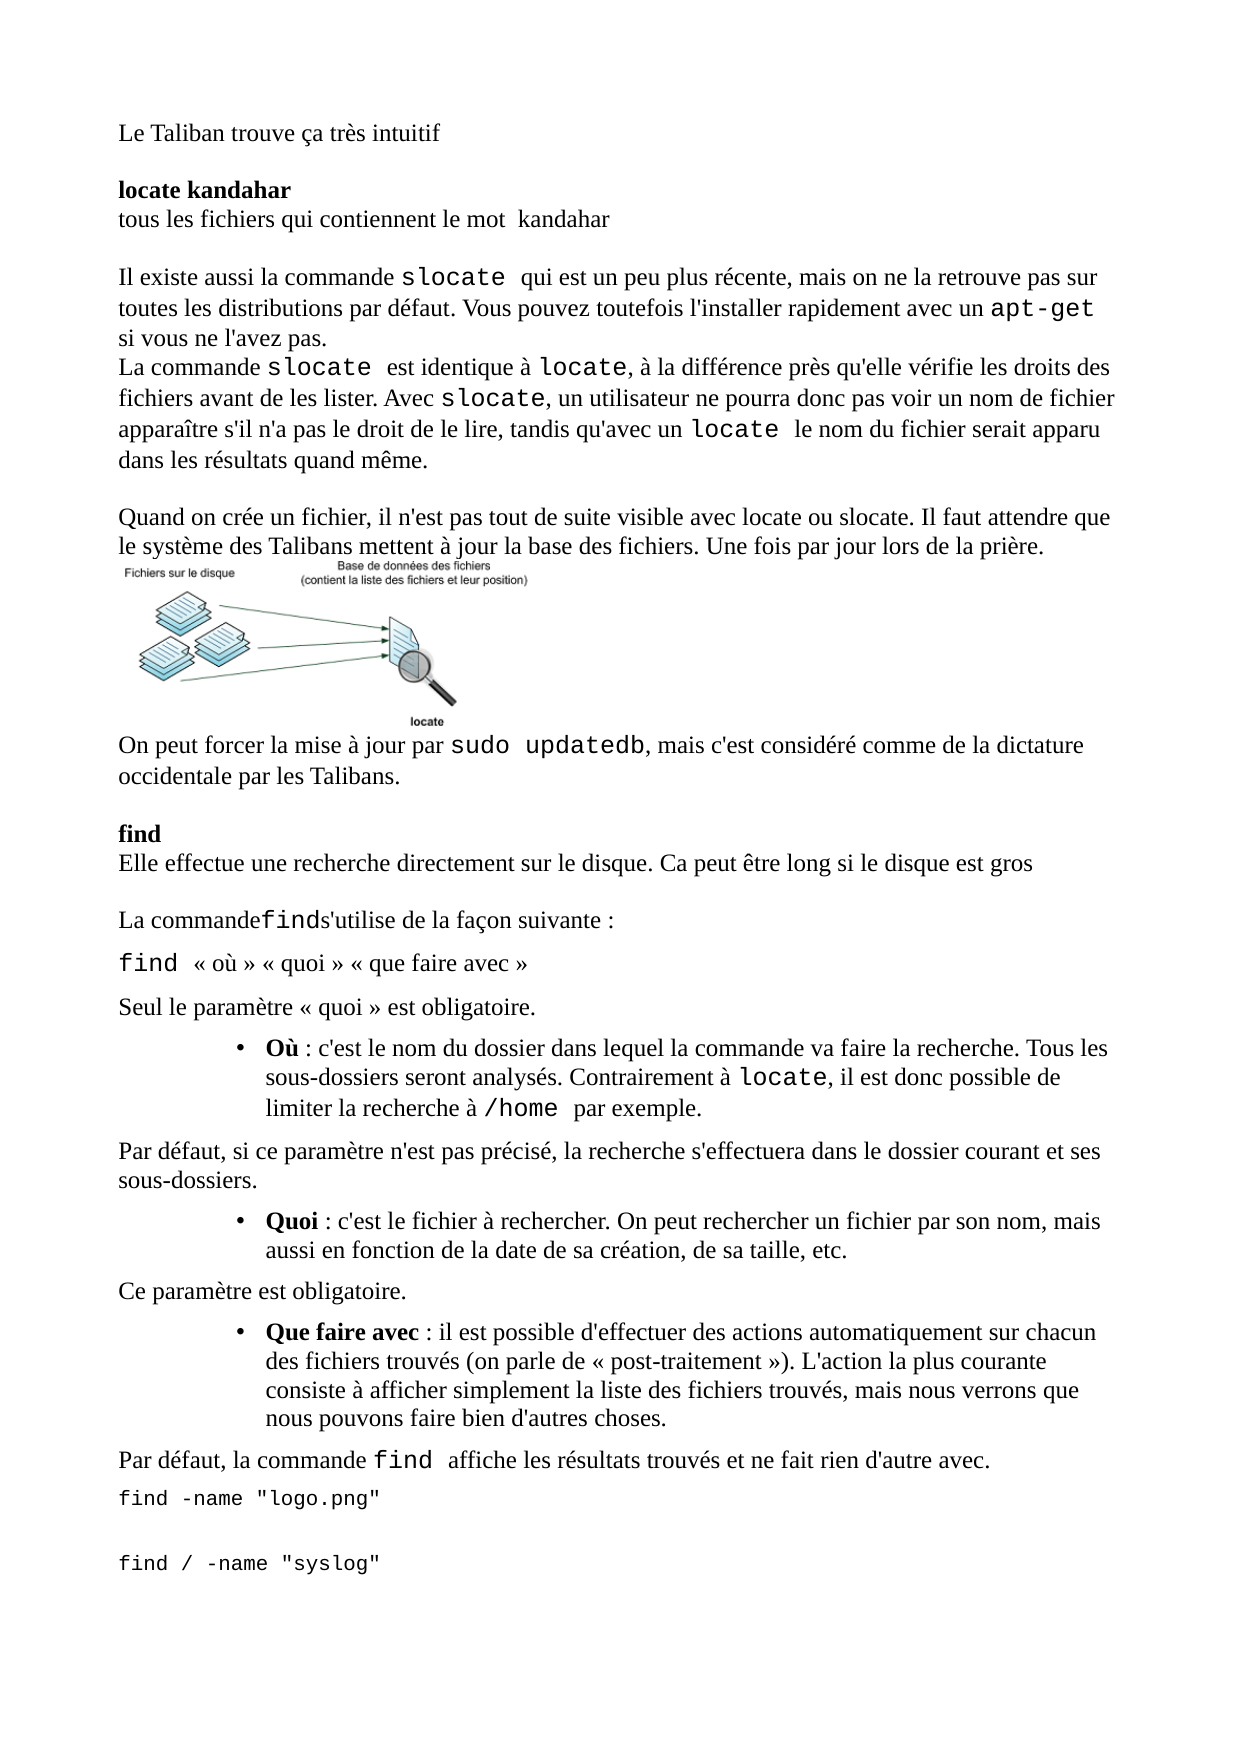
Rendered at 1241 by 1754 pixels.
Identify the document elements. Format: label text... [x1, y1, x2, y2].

text Il existe aussi la commande slocate qui est un peu plus récente, mais on ne la retrouve pas sur toutes les distributions par défaut. Vous pouvez toutefois l'installer rapidement avec un apt-get si vous ne l'avez pas. La commande slocate est identique à locate, à la différence près qu'elle vérifie les droits des fichiers avant de les lister. Avec slocate, un utilisateur ne pourra donc pas voir un nom de fichier apparaître s'il n'a pas le droit de le lire, tandis qu'avec un locate le nom du fichier serait apparu dans les résultats quand même. [118, 262, 1122, 473]
text tous les fichiers qui contiennent le mot kandahar [118, 204, 1122, 233]
text Seul le paramètre « quoi » est obligatoire. [118, 992, 1122, 1021]
list Où : c'est le nom du dossier dans lequel la commande va faire la recherche. Tous les sous-dossiers seront analysés. Contrairement à locate, il est donc possible de limiter la recherche à /home par exemple. [236, 1033, 1122, 1123]
text Par défaut, la commande find affiche les résultats trouvés et ne fait rien d'autre avec. [118, 1445, 1122, 1476]
list Quoi : c'est le fichier à rechercher. On peut rechercher un fichier par son nom, mais aussi en fonction de la date de sa création, de sa taille, etc. [236, 1206, 1122, 1263]
text On peut forcer la mise à jour par sudo updatedb, mais c'est considéré comme de la dictature occidentale par les Talibans. [118, 731, 1122, 790]
text Quand on crée un fichier, il n'est pas tout de suite visible avec locate ou slocate. Il faut attendre que le système des Talibans mettent à jour la base des fichiers. Une fois par jour lors de la prière. [118, 502, 1122, 560]
picture [118, 559, 539, 731]
text Ce paramètre est obligatoire. [118, 1276, 1122, 1305]
text Le Taliban trouve ça très intuitif [118, 118, 1122, 147]
text Par défaut, si ce paramètre n'est pas précisé, la recherche s'effectuera dans le dossier courant et ses sous-dossiers. [118, 1136, 1122, 1193]
text La commandefinds'utilise de la façon suivante : [118, 905, 1122, 936]
list Que faire avec : il est possible d'effectuer des actions automatiquement sur chacun des fichiers trouvés (on parle de « post-traitement »). L'action la plus courante consiste à afficher simplement la liste des fichiers trouvés, mais nous verrons que nous pouvons faire bien d'autres choses. [236, 1317, 1122, 1432]
text find -name "logo.png" [118, 1488, 1122, 1512]
text find « où » « quoi » « que faire avec » [118, 948, 1122, 979]
text find / -name "syslog" [118, 1553, 1122, 1577]
text Elle effectue une recherche directement sur le disque. Ca peut être long si le disque est gros [118, 848, 1122, 876]
text find [118, 819, 1122, 848]
text locate kandahar [118, 176, 1122, 204]
